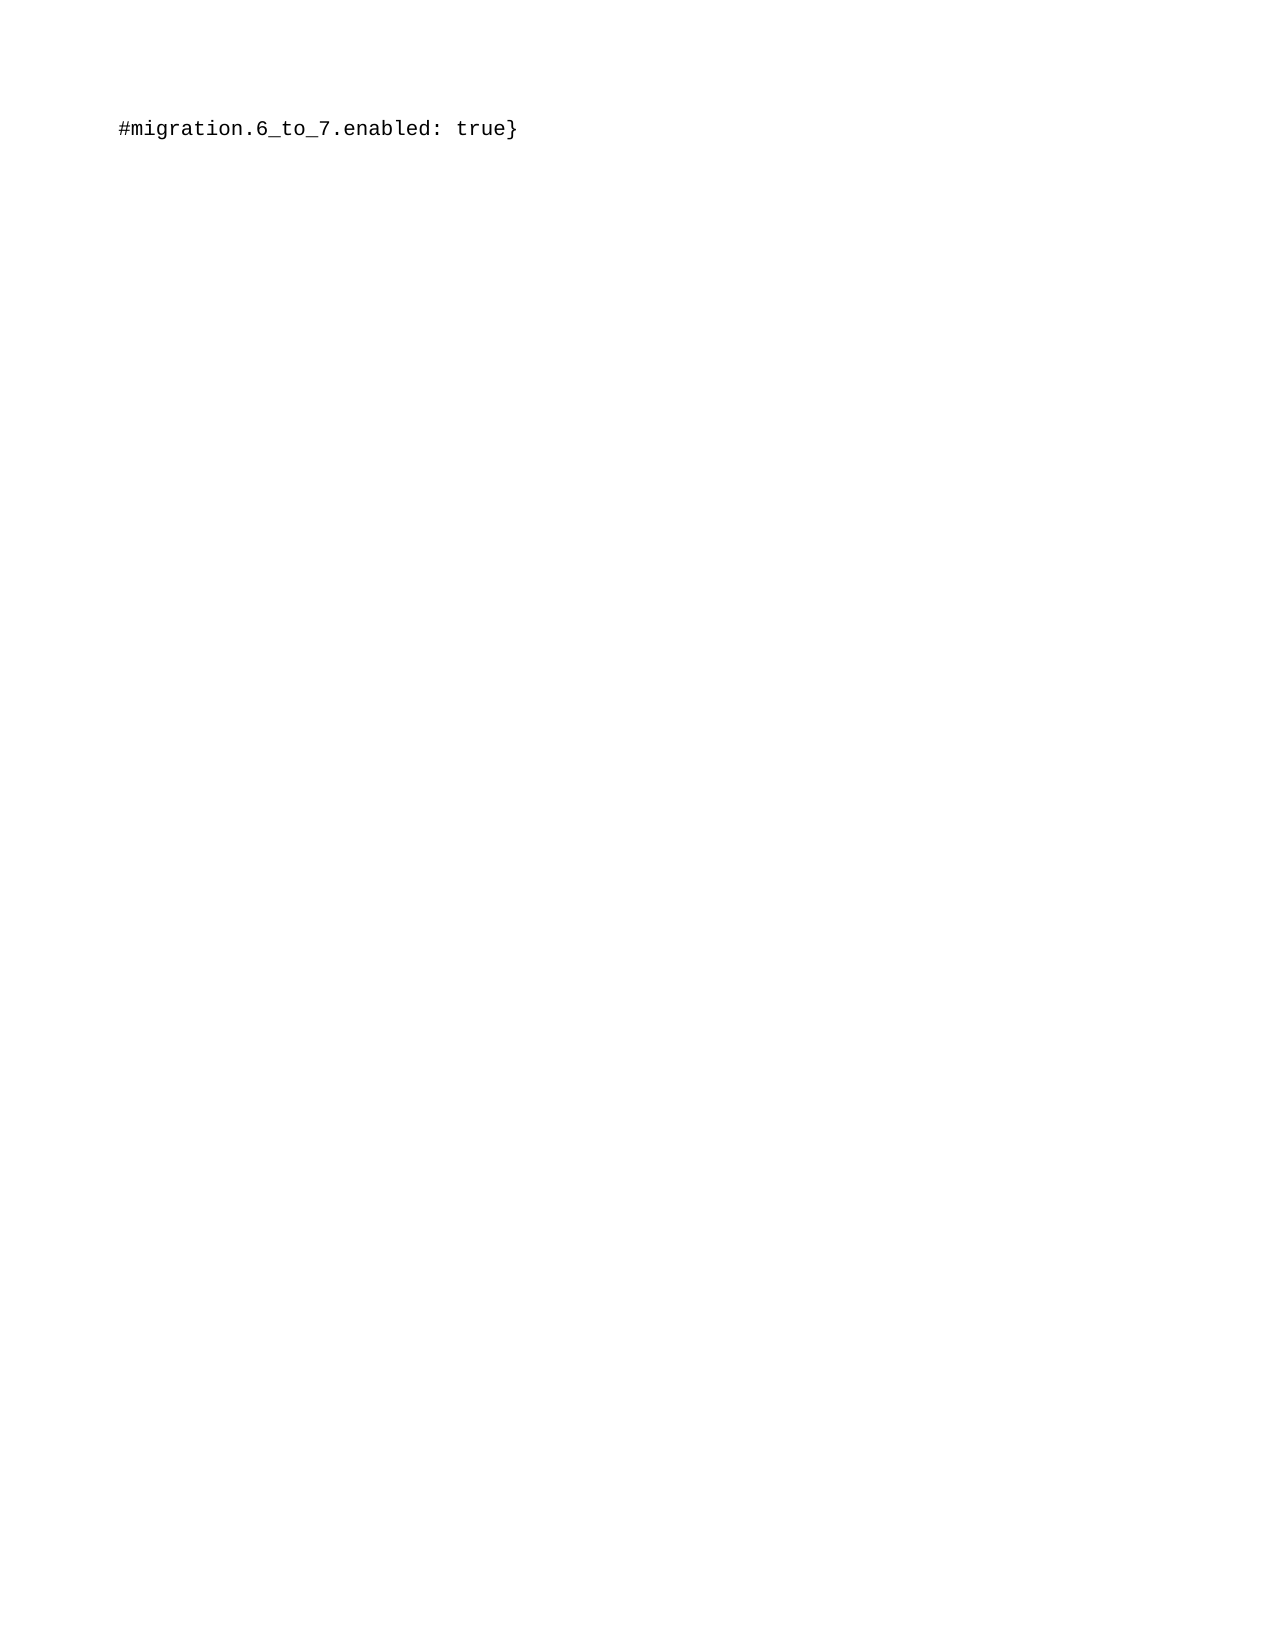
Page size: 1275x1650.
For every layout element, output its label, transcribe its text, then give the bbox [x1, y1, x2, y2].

text #migration.6_to_7.enabled: true} [118, 118, 1157, 142]
